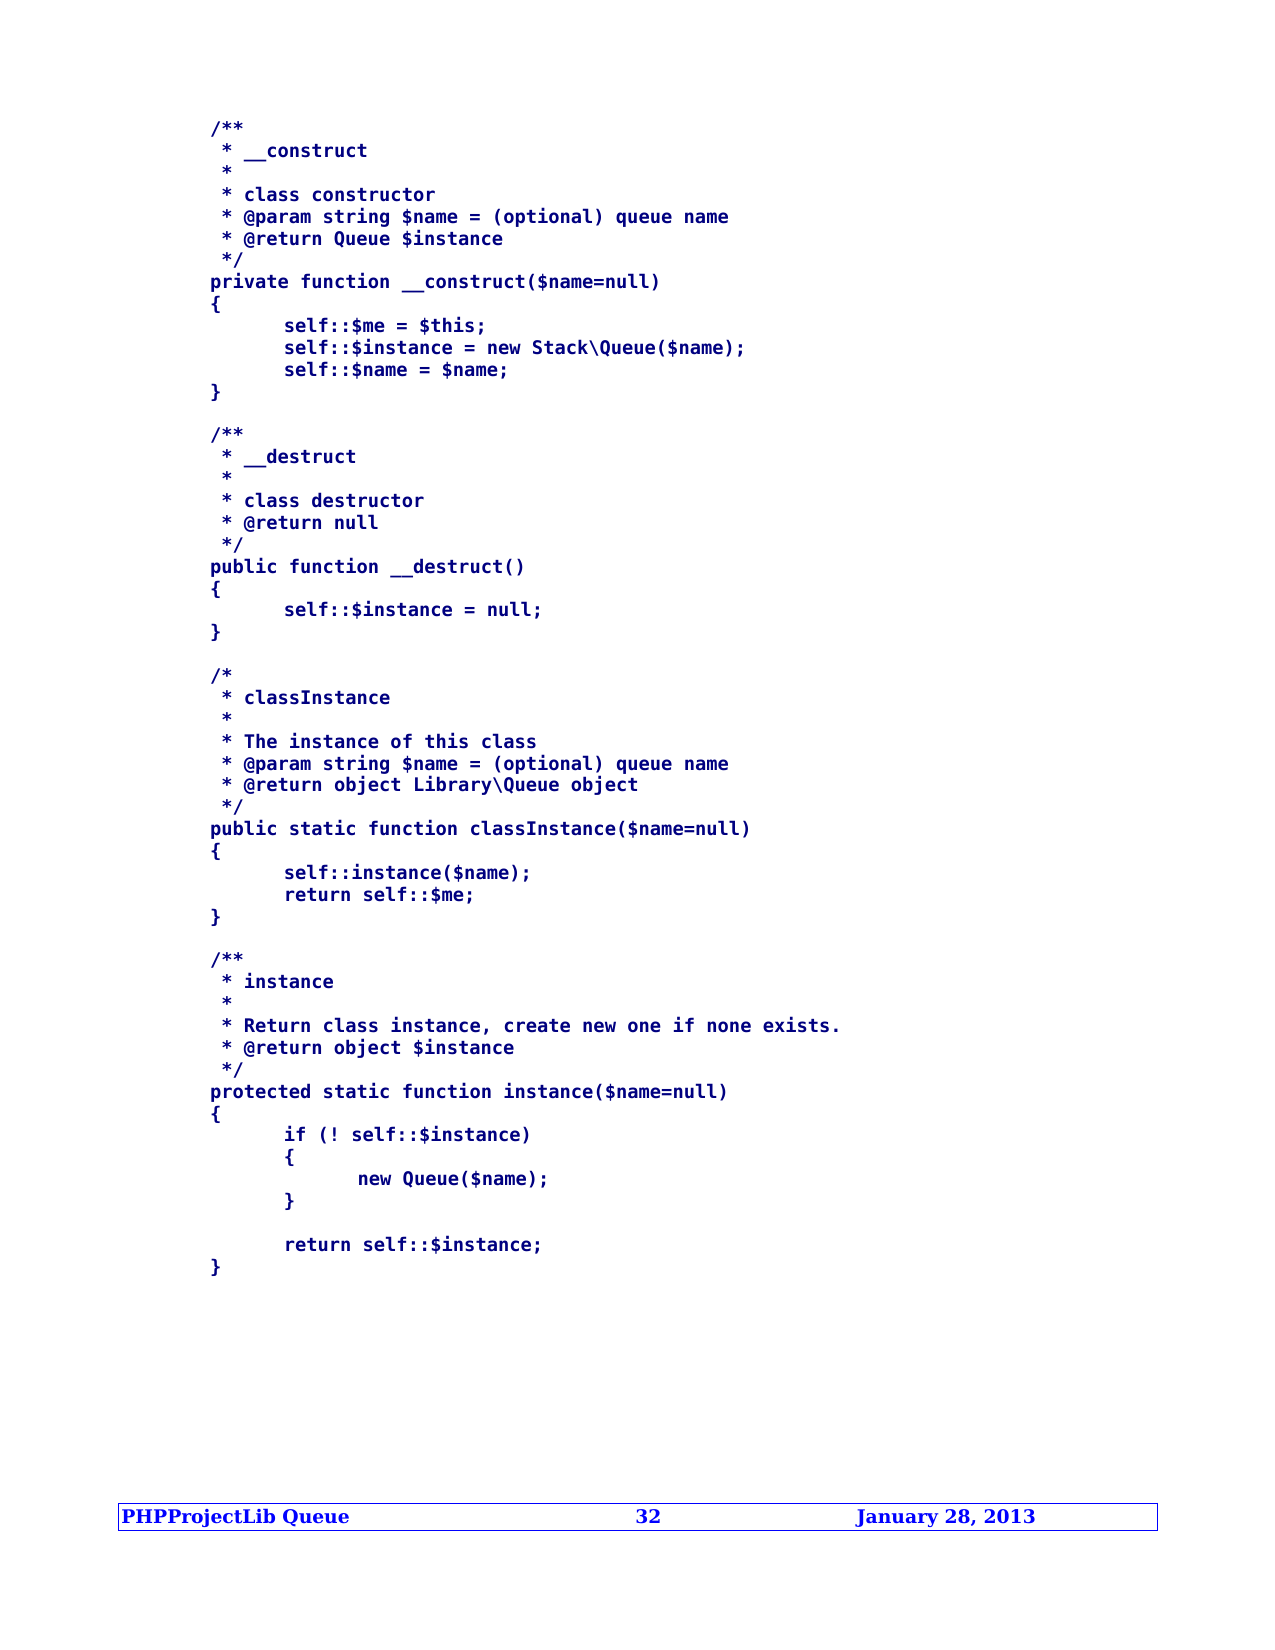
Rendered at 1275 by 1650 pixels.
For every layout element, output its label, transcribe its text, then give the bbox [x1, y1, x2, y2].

list self::$name = $name; [136, 359, 1157, 381]
list * __construct [136, 140, 1157, 162]
list public function __destruct() [136, 556, 1157, 577]
list * @return object Library\Queue object [136, 774, 1157, 796]
list } [136, 906, 1157, 927]
list { [136, 1146, 1157, 1168]
list private function __construct($name=null) [136, 271, 1157, 293]
list return self::$me; [136, 884, 1157, 906]
list { [136, 1102, 1157, 1124]
list * classInstance [136, 687, 1157, 709]
list * @return Queue $instance [136, 227, 1157, 249]
list * [136, 162, 1157, 184]
list self::$instance = null; [136, 599, 1157, 621]
list self::$instance = new Stack\Queue($name); [136, 337, 1157, 359]
list /** [136, 118, 1157, 140]
list return self::$instance; [136, 1234, 1157, 1256]
list /* [136, 665, 1157, 687]
list /** [136, 949, 1157, 971]
list * @param string $name = (optional) queue name [136, 206, 1157, 227]
list */ [136, 249, 1157, 271]
list } [136, 381, 1157, 402]
list { [136, 293, 1157, 315]
list * class destructor [136, 490, 1157, 512]
list } [136, 1256, 1157, 1277]
list public static function classInstance($name=null) [136, 818, 1157, 840]
list */ [136, 1059, 1157, 1081]
list * [136, 709, 1157, 731]
list protected static function instance($name=null) [136, 1081, 1157, 1102]
list { [136, 577, 1157, 599]
list self::instance($name); [136, 862, 1157, 884]
list * The instance of this class [136, 731, 1157, 752]
list * @return null [136, 512, 1157, 534]
list } [136, 1190, 1157, 1212]
list * [136, 993, 1157, 1015]
list { [136, 840, 1157, 862]
list */ [136, 534, 1157, 556]
list self::$me = $this; [136, 315, 1157, 337]
list if (! self::$instance) [136, 1124, 1157, 1146]
list /** [136, 424, 1157, 446]
list * @param string $name = (optional) queue name [136, 752, 1157, 774]
list * Return class instance, create new one if none exists. [136, 1015, 1157, 1037]
list * instance [136, 971, 1157, 993]
list * @return object $instance [136, 1037, 1157, 1059]
list } [136, 621, 1157, 643]
list * class constructor [136, 184, 1157, 206]
list new Queue($name); [136, 1168, 1157, 1190]
list * __destruct [136, 446, 1157, 468]
list */ [136, 796, 1157, 818]
list * [136, 468, 1157, 490]
